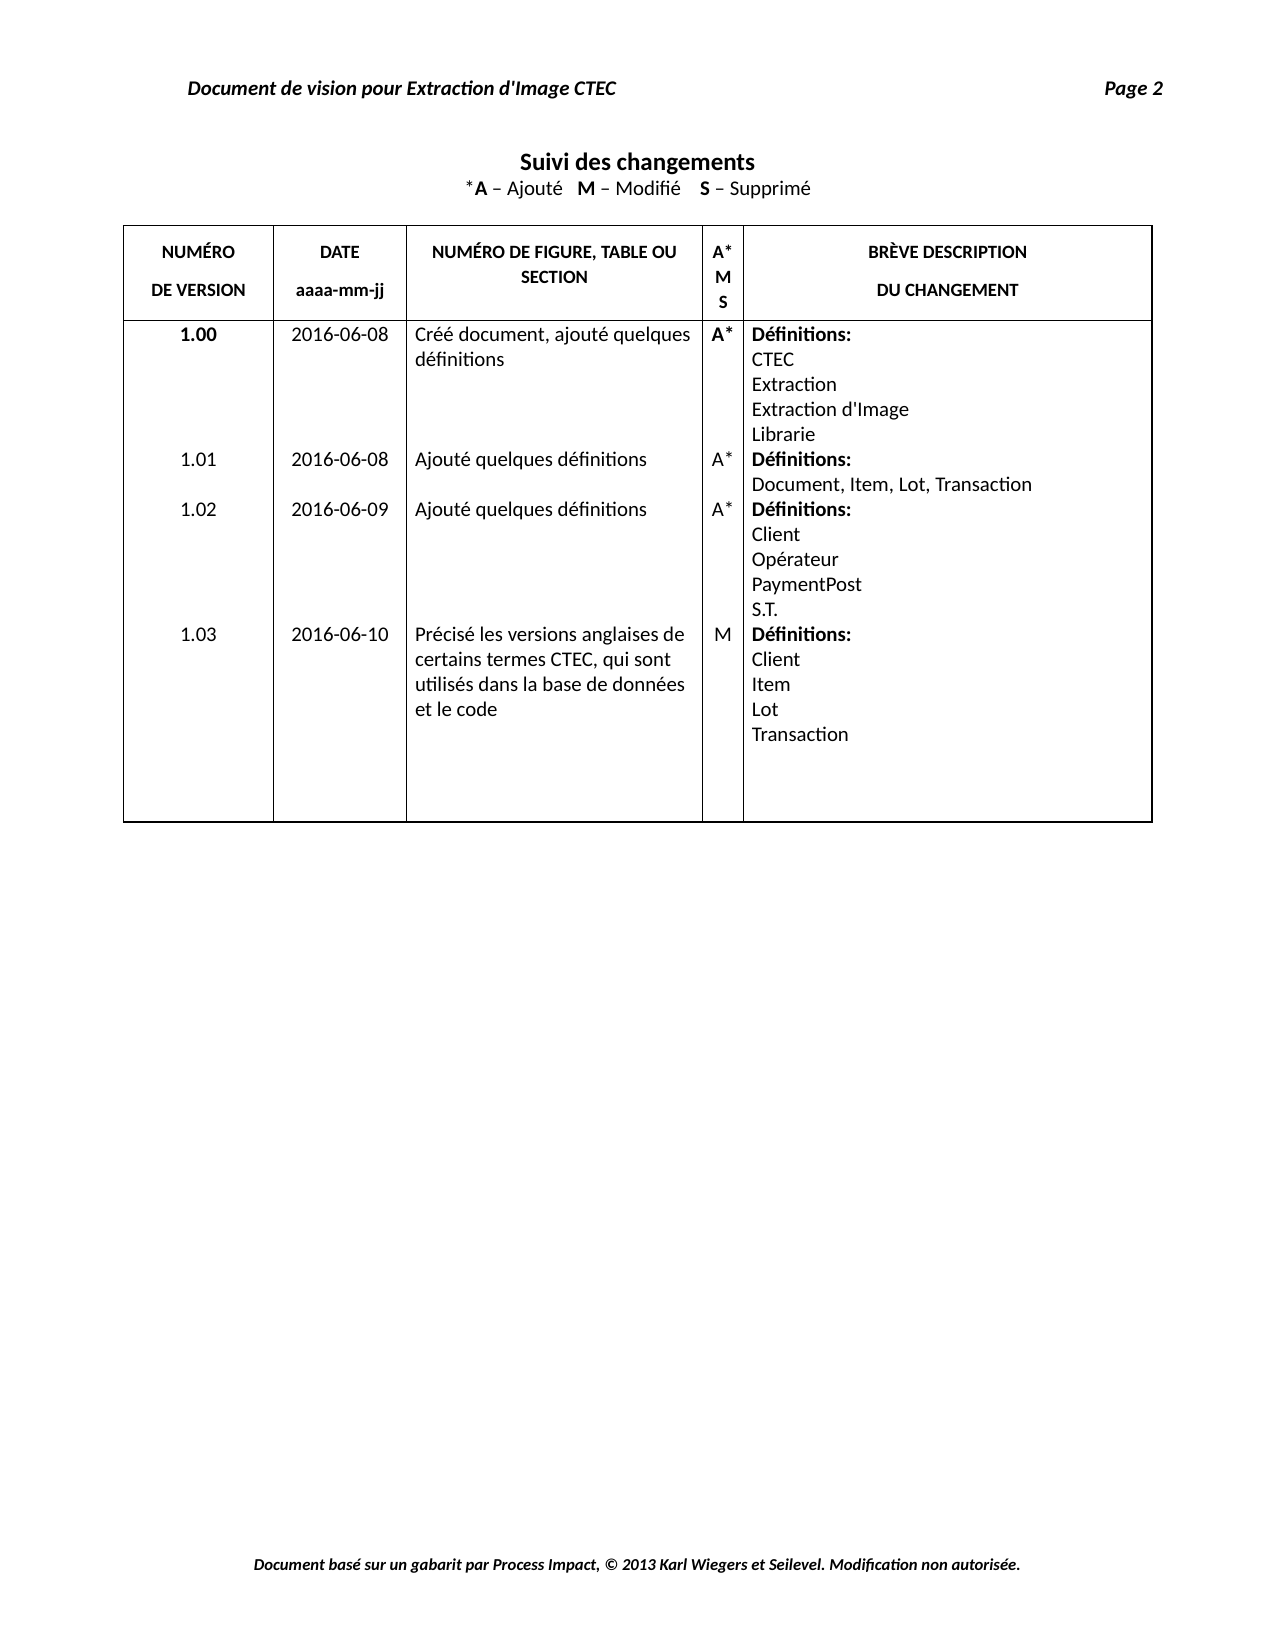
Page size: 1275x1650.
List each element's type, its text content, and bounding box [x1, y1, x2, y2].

table_cell Ajouté quelques définitions [407, 446, 702, 496]
table_cell [703, 796, 743, 821]
table_cell [407, 771, 702, 796]
table_cell [407, 796, 702, 821]
table_cell [274, 771, 406, 796]
text *A – Ajouté M – Modifié S – Supprimé [187, 175, 1087, 200]
table_cell 2016-06-09 [274, 496, 406, 621]
table_header BRÈVE DESCRIPTION DU CHANGEMENT [744, 226, 1151, 320]
table_cell [274, 746, 406, 771]
table_header NUMÉRO DE FIGURE, TABLE OU SECTION [407, 226, 702, 320]
table_cell [124, 746, 273, 771]
table_cell [124, 771, 273, 796]
table_cell [744, 746, 1151, 771]
text Suivi des changements [187, 150, 1087, 175]
table_cell 1.00 [124, 321, 273, 446]
table_cell 2016-06-08 [274, 321, 406, 446]
table_header NUMÉRO DE VERSION [124, 226, 273, 320]
table_cell [744, 771, 1151, 796]
table_cell Précisé les versions anglaises de certains termes CTEC, qui sont utilisés dans la base de données et le code [407, 621, 702, 746]
table_cell [124, 796, 273, 821]
table_cell Définitions: Client Opérateur PaymentPost S.T. [744, 496, 1151, 621]
table_header DATE aaaa-mm-jj [274, 226, 406, 320]
table_header A* M S [703, 226, 743, 320]
table_cell 1.01 [124, 446, 273, 496]
table_cell [407, 746, 702, 771]
table_cell Définitions: CTEC Extraction Extraction d'Image Librarie [744, 321, 1151, 446]
table_cell 1.03 [124, 621, 273, 746]
table_cell M [703, 621, 743, 746]
table_cell 2016-06-08 [274, 446, 406, 496]
table_cell 2016-06-10 [274, 621, 406, 746]
table_cell Créé document, ajouté quelques définitions [407, 321, 702, 446]
table_cell A* [703, 321, 743, 446]
table_cell [274, 796, 406, 821]
table_cell Ajouté quelques définitions [407, 496, 702, 621]
table_cell Définitions: Document, Item, Lot, Transaction [744, 446, 1151, 496]
table_cell Définitions: Client Item Lot Transaction [744, 621, 1151, 746]
table_cell [703, 771, 743, 796]
table_cell A* [703, 496, 743, 621]
table_cell 1.02 [124, 496, 273, 621]
table_cell [744, 796, 1151, 821]
table_cell [703, 746, 743, 771]
table_cell A* [703, 446, 743, 496]
